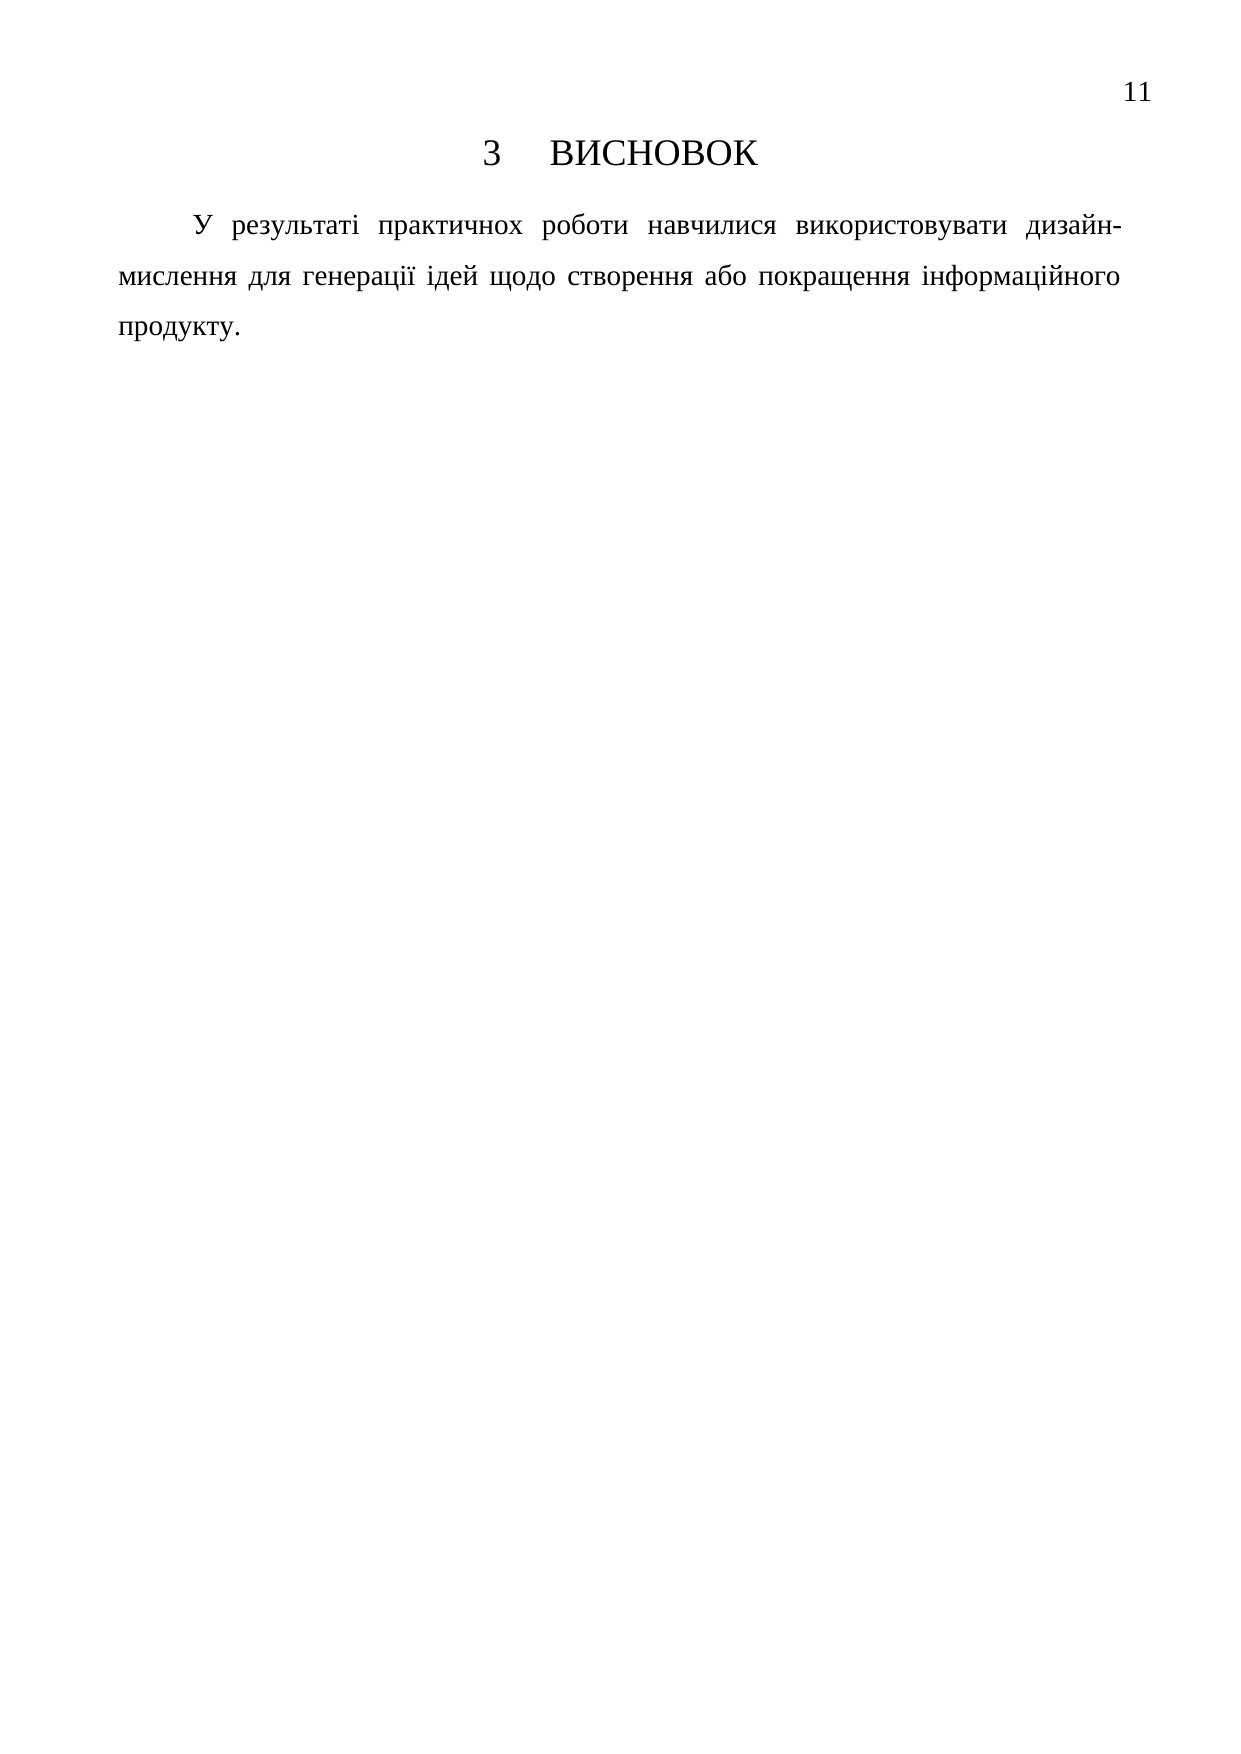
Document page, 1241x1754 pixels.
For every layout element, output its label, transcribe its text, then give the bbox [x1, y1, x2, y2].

text У результаті практичнох роботи навчилися використовувати дизайн-мислення для генерації ідей щодо створення або покращення інформаційного продукту. [118, 207, 1122, 342]
subtitle Висновок [118, 130, 1122, 173]
